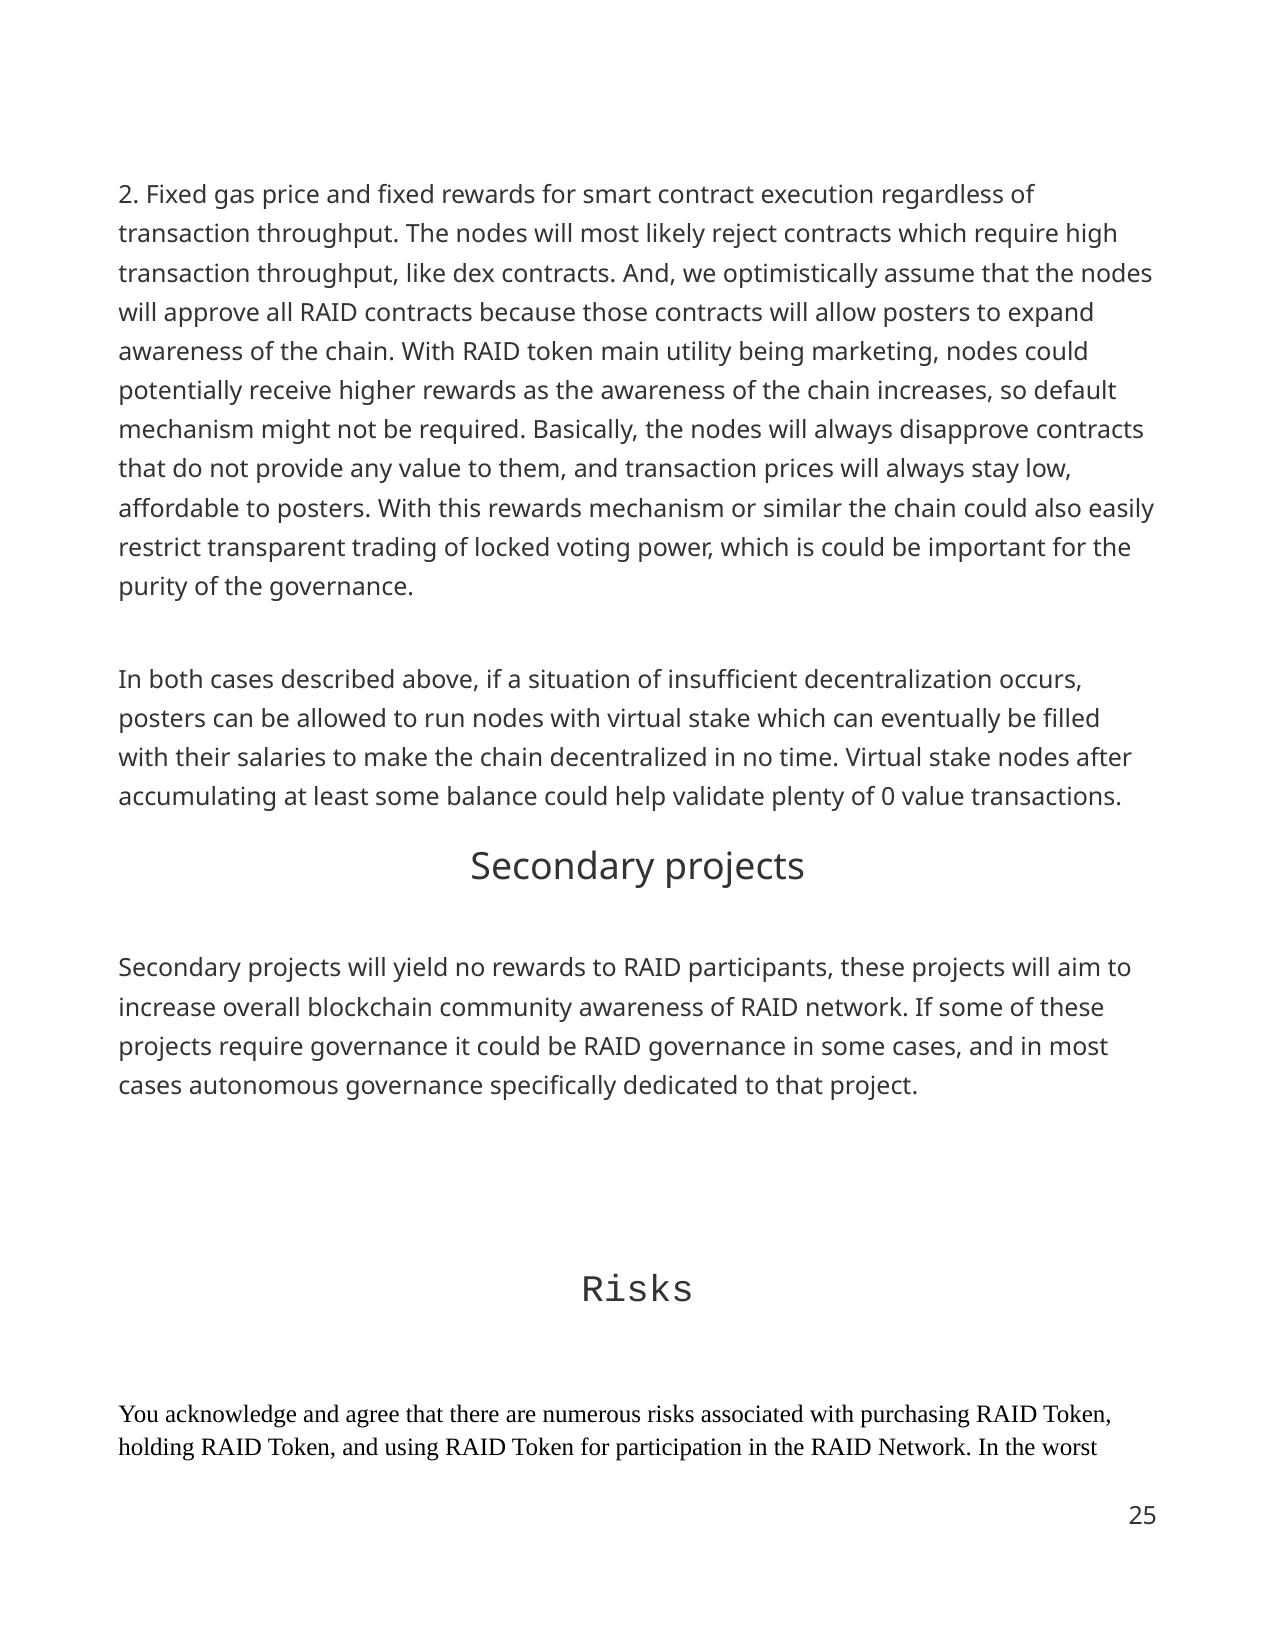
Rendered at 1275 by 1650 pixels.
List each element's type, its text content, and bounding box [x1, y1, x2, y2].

text Secondary projects will yield no rewards to RAID participants, these projects will aim to increase overall blockchain community awareness of RAID network. If some of these projects require governance it could be RAID governance in some cases, and in most cases autonomous governance specifically dedicated to that project. [118, 950, 1157, 1102]
subtitle Risks [118, 1270, 1157, 1313]
text In both cases described above, if a situation of insufficient decentralization occurs, posters can be allowed to run nodes with virtual stake which can eventually be filled with their salaries to make the chain decentralized in no time. Virtual stake nodes after accumulating at least some balance could help validate plenty of 0 value transactions. [118, 622, 1157, 813]
subtitle Secondary projects [118, 839, 1157, 890]
text 2. Fixed gas price and fixed rewards for smart contract execution regardless of transaction throughput. The nodes will most likely reject contracts which require high transaction throughput, like dex contracts. And, we optimistically assume that the nodes will approve all RAID contracts because those contracts will allow posters to expand awareness of the chain. With RAID token main utility being marketing, nodes could potentially receive higher rewards as the awareness of the chain increases, so default mechanism might not be required. Basically, the nodes will always disapprove contracts that do not provide any value to them, and transaction prices will always stay low, affordable to posters. With this rewards mechanism or similar the chain could also easily restrict transparent trading of locked voting power, which is could be important for the purity of the governance. [118, 177, 1157, 603]
text You acknowledge and agree that there are numerous risks associated with purchasing RAID Token, holding RAID Token, and using RAID Token for participation in the RAID Network. In the worst [118, 1399, 1157, 1460]
